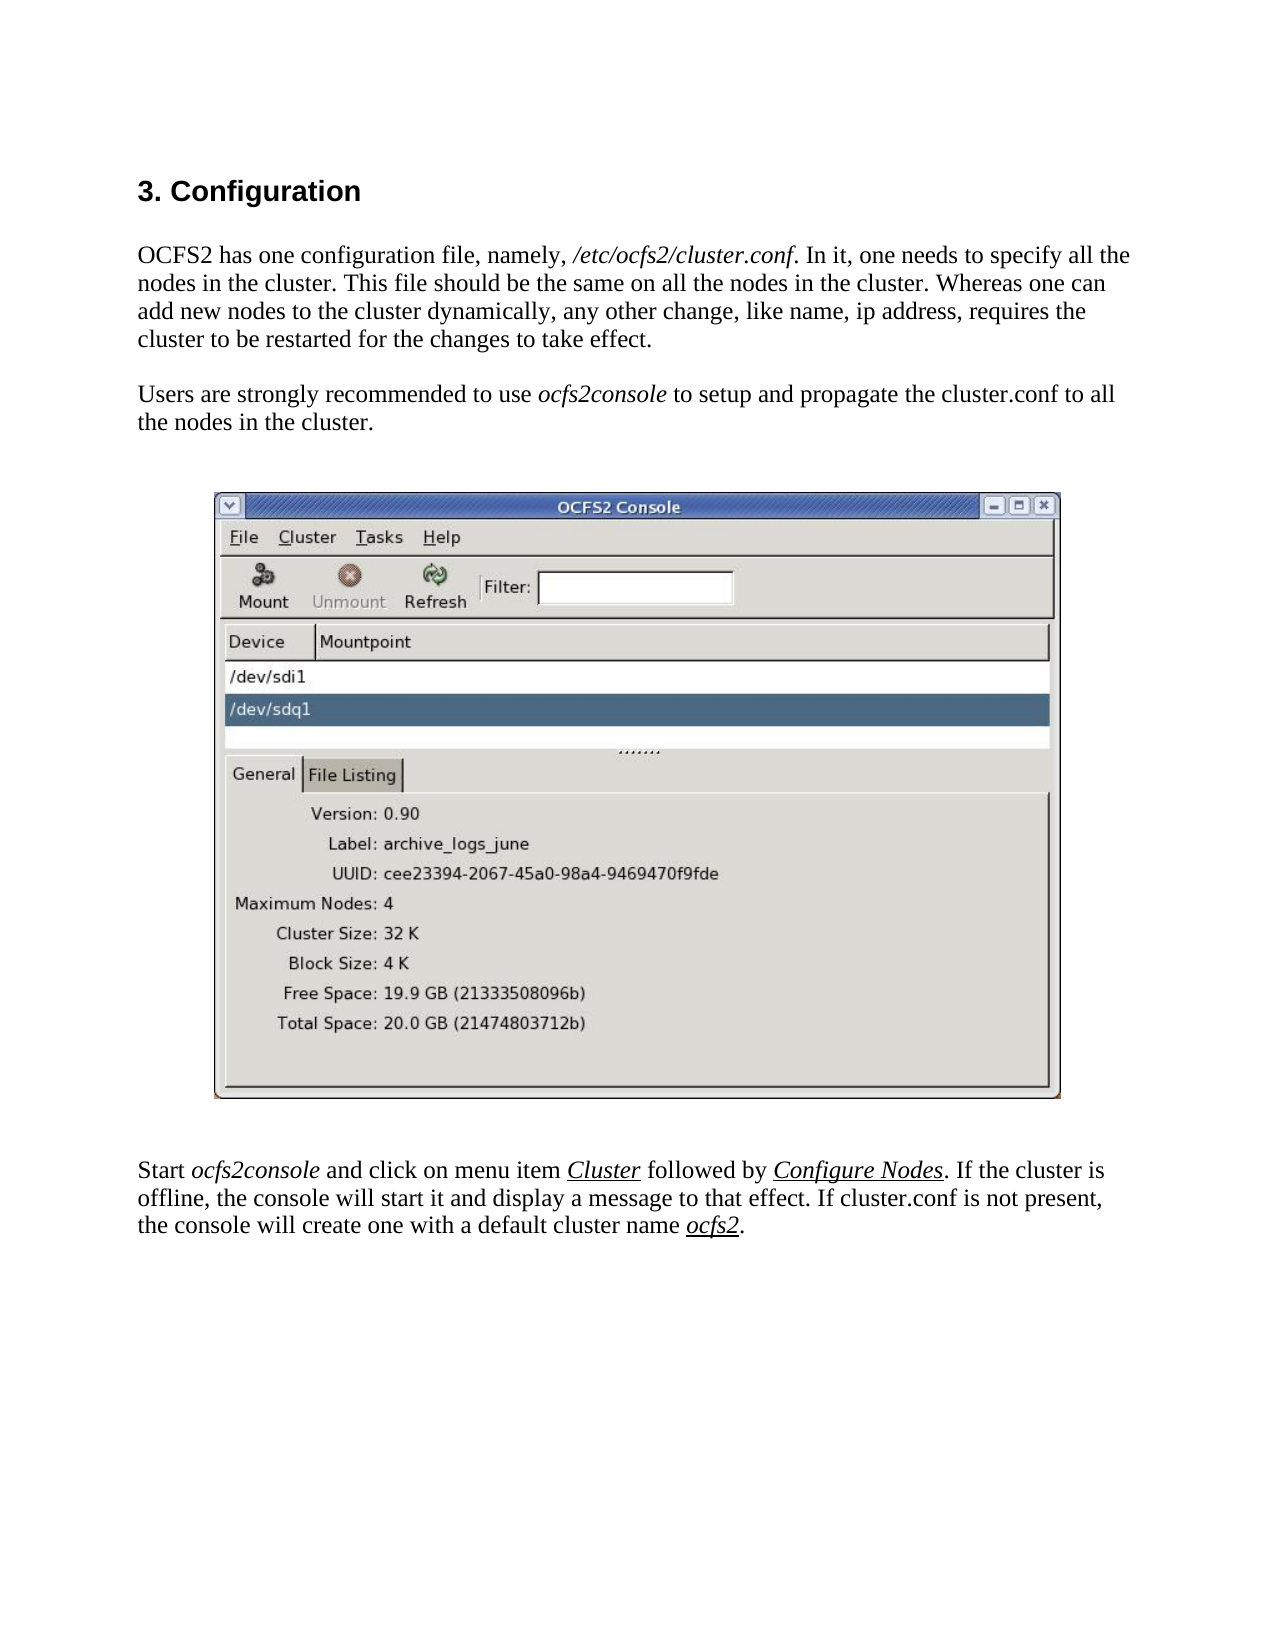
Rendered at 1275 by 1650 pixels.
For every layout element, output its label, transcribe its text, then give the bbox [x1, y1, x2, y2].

picture [214, 492, 1061, 1099]
subtitle 3. Configuration [137, 175, 1138, 208]
text OCFS2 has one configuration file, namely, /etc/ocfs2/cluster.conf. In it, one needs to specify all the nodes in the cluster. This file should be the same on all the nodes in the cluster. Whereas one can add new nodes to the cluster dynamically, any other change, like name, ip address, requires the cluster to be restarted for the changes to take effect. [137, 242, 1138, 352]
text Start ocfs2console and click on menu item Cluster followed by Configure Nodes. If the cluster is offline, the console will start it and display a message to that effect. If cluster.conf is not present, the console will create one with a default cluster name ocfs2. [137, 1156, 1138, 1239]
text Users are strongly recommended to use ocfs2console to setup and propagate the cluster.conf to all the nodes in the cluster. [137, 380, 1138, 436]
